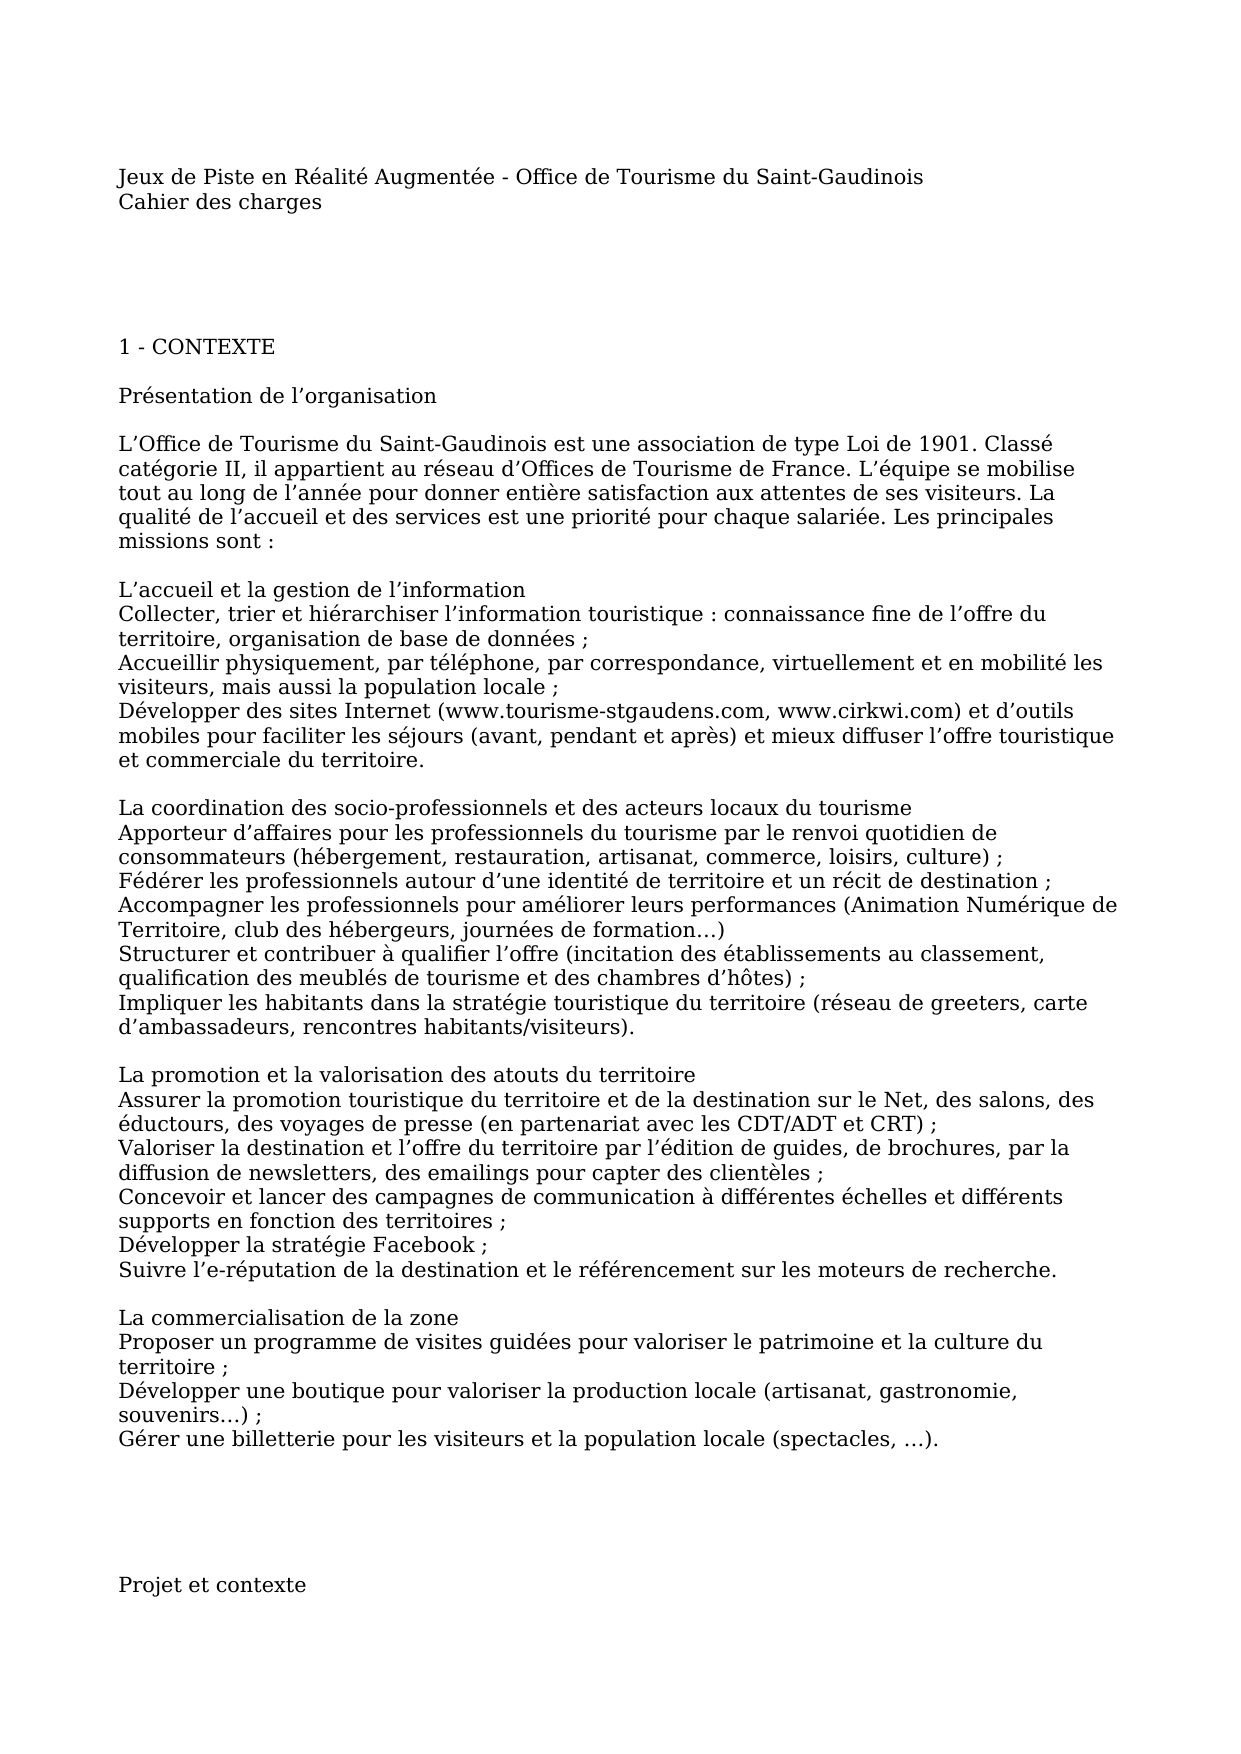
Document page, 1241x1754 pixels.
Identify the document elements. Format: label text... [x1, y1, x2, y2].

text Développer la stratégie Facebook ; [118, 1233, 1122, 1258]
text Accompagner les professionnels pour améliorer leurs performances (Animation Numérique de Territoire, club des hébergeurs, journées de formation…) [118, 893, 1122, 942]
text La commercialisation de la zone [118, 1306, 1122, 1330]
text Concevoir et lancer des campagnes de communication à différentes échelles et différents supports en fonction des territoires ; [118, 1185, 1122, 1233]
text La promotion et la valorisation des atouts du territoire [118, 1063, 1122, 1088]
text Accueillir physiquement, par téléphone, par correspondance, virtuellement et en mobilité les visiteurs, mais aussi la population locale ; [118, 651, 1122, 699]
text Développer des sites Internet (www.tourisme-stgaudens.com, www.cirkwi.com) et d’outils mobiles pour faciliter les séjours (avant, pendant et après) et mieux diffuser l’offre touristique et commerciale du territoire. [118, 699, 1122, 772]
text Structurer et contribuer à qualifier l’offre (incitation des établissements au classement, qualification des meublés de tourisme et des chambres d’hôtes) ; [118, 942, 1122, 991]
text 1 - CONTEXTE [118, 335, 1122, 359]
text Fédérer les professionnels autour d’une identité de territoire et un récit de destination ; [118, 869, 1122, 893]
text Collecter, trier et hiérarchiser l’information touristique : connaissance fine de l’offre du territoire, organisation de base de données ; [118, 602, 1122, 651]
text L’Office de Tourisme du Saint-Gaudinois est une association de type Loi de 1901. Classé catégorie II, il appartient au réseau d’Offices de Tourisme de France. L’équipe se mobilise tout au long de l’année pour donner entière satisfaction aux attentes de ses visiteurs. La qualité de l’accueil et des services est une priorité pour chaque salariée. Les principales missions sont : [118, 432, 1122, 554]
text Valoriser la destination et l’offre du territoire par l’édition de guides, de brochures, par la diffusion de newsletters, des emailings pour capter des clientèles ; [118, 1136, 1122, 1185]
text Jeux de Piste en Réalité Augmentée - Office de Tourisme du Saint-Gaudinois [118, 165, 1122, 190]
text Projet et contexte [118, 1573, 1122, 1597]
text Apporteur d’affaires pour les professionnels du tourisme par le renvoi quotidien de consommateurs (hébergement, restauration, artisanat, commerce, loisirs, culture) ; [118, 821, 1122, 869]
text Impliquer les habitants dans la stratégie touristique du territoire (réseau de greeters, carte d’ambassadeurs, rencontres habitants/visiteurs). [118, 991, 1122, 1039]
text L’accueil et la gestion de l’information [118, 578, 1122, 602]
text Suivre l’e-réputation de la destination et le référencement sur les moteurs de recherche. [118, 1258, 1122, 1282]
text Cahier des charges [118, 190, 1122, 214]
text Proposer un programme de visites guidées pour valoriser le patrimoine et la culture du territoire ; [118, 1330, 1122, 1379]
text La coordination des socio-professionnels et des acteurs locaux du tourisme [118, 796, 1122, 821]
text Assurer la promotion touristique du territoire et de la destination sur le Net, des salons, des éductours, des voyages de presse (en partenariat avec les CDT/ADT et CRT) ; [118, 1088, 1122, 1136]
text Présentation de l’organisation [118, 384, 1122, 408]
text Gérer une billetterie pour les visiteurs et la population locale (spectacles, …). [118, 1427, 1122, 1452]
text Développer une boutique pour valoriser la production locale (artisanat, gastronomie, souvenirs…) ; [118, 1379, 1122, 1427]
